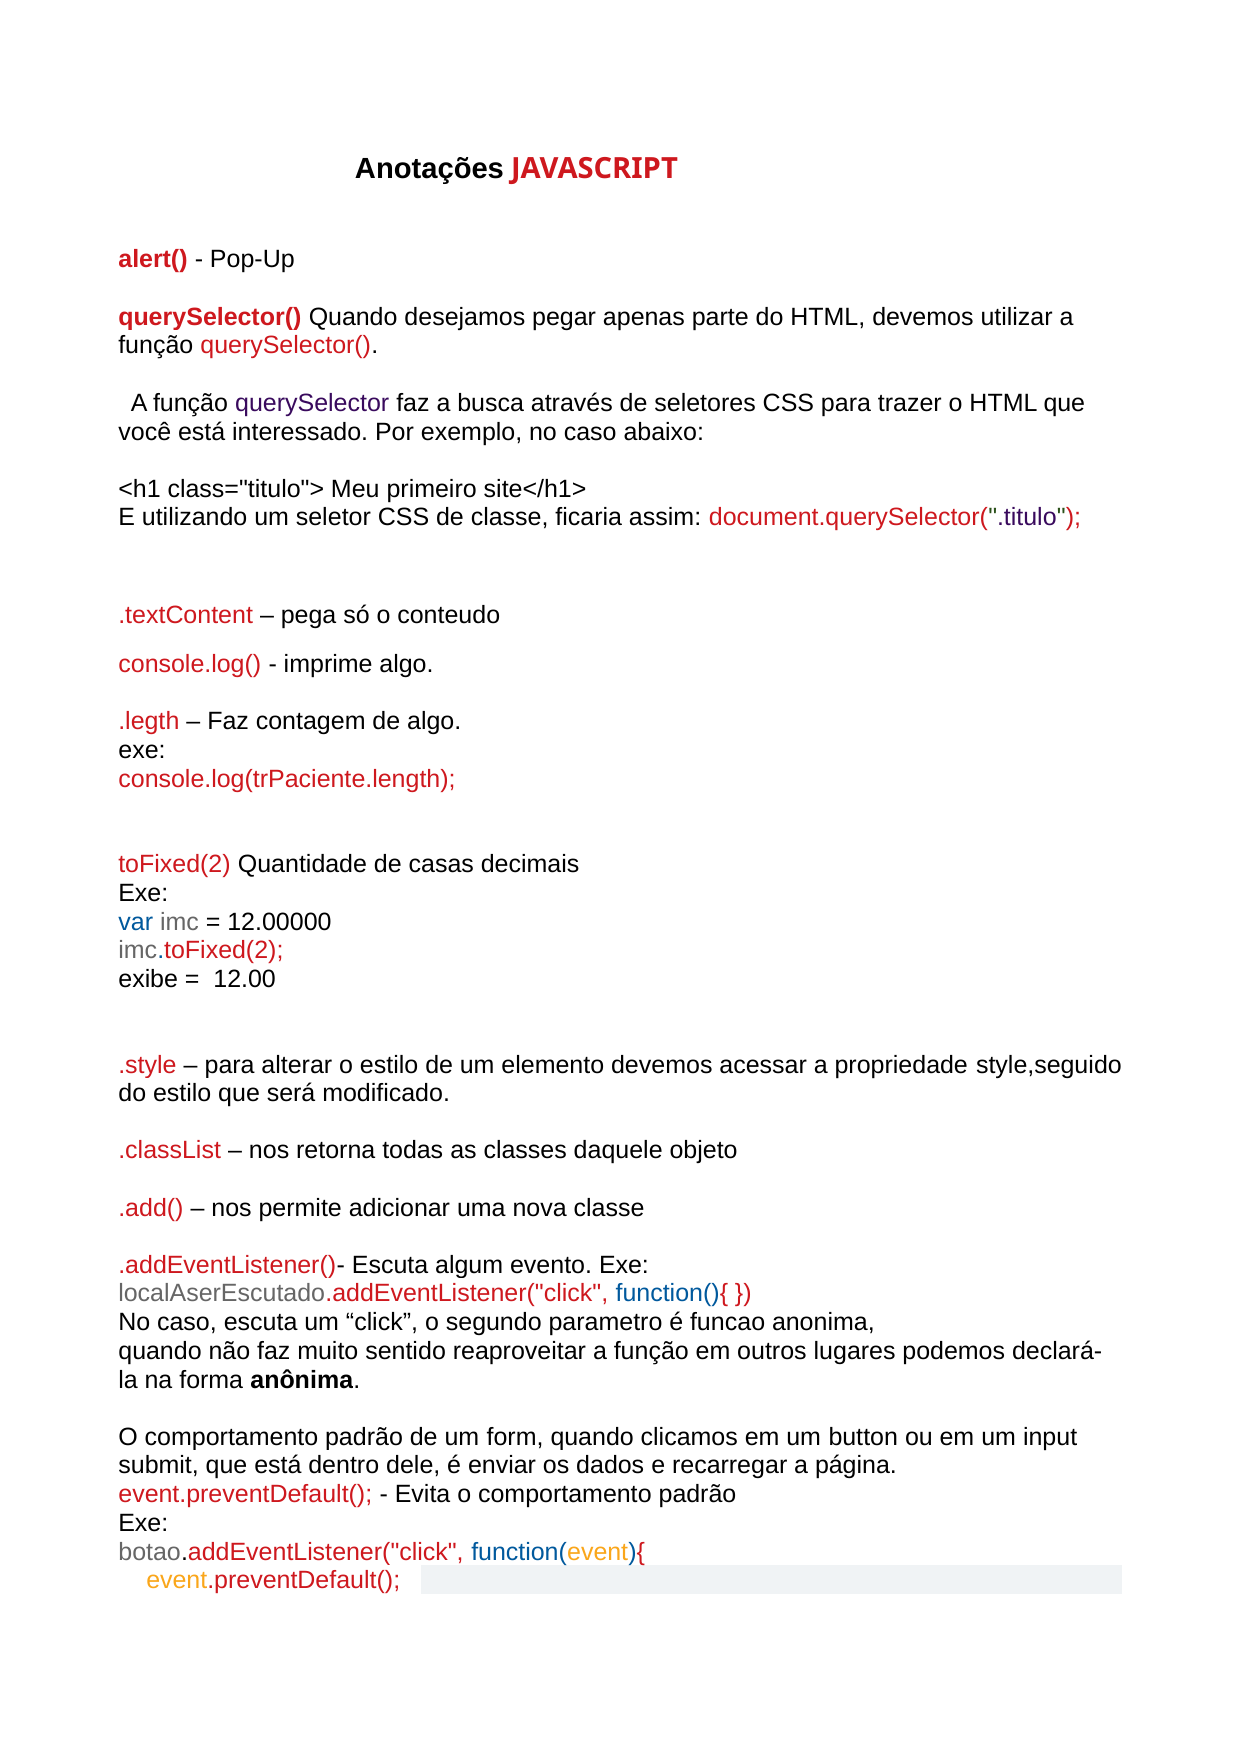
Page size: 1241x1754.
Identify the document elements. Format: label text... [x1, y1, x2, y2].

text Exe: [118, 878, 1122, 907]
text querySelector() Quando desejamos pegar apenas parte do HTML, devemos utilizar a função querySelector(). [118, 302, 1122, 359]
text .style – para alterar o estilo de um elemento devemos acessar a propriedade style,seguido do estilo que será modificado. [118, 1049, 1122, 1107]
text E utilizando um seletor CSS de classe, ficaria assim: document.querySelector(".titulo"); [118, 502, 1122, 531]
text Exe: [118, 1508, 1122, 1537]
text No caso, escuta um “click”, o segundo parametro é funcao anonima, [118, 1307, 1122, 1336]
text Anotações JAVASCRIPT [118, 147, 1122, 187]
text exe: [118, 735, 1122, 764]
text exibe = 12.00 [118, 964, 1122, 993]
text imc.toFixed(2); [118, 935, 1122, 964]
text toFixed(2) Quantidade de casas decimais [118, 849, 1122, 878]
text localAserEscutado.addEventListener("click", function(){ }) [118, 1278, 1122, 1307]
text .add() – nos permite adicionar uma nova classe [118, 1192, 1122, 1221]
text quando não faz muito sentido reaproveitar a função em outros lugares podemos declará-la na forma anônima. [118, 1336, 1122, 1393]
text var imc = 12.00000 [118, 907, 1122, 935]
text botao.addEventListener("click", function(event){ [118, 1537, 1122, 1565]
text event.preventDefault(); [118, 1565, 1122, 1594]
text console.log() - imprime algo. [118, 649, 1122, 678]
text .addEventListener()- Escuta algum evento. Exe: [118, 1249, 1122, 1278]
text .textContent – pega só o conteudo [118, 600, 1122, 629]
text console.log(trPaciente.length); [118, 764, 1122, 792]
text O comportamento padrão de um form, quando clicamos em um button ou em um input submit, que está dentro dele, é enviar os dados e recarregar a página. [118, 1422, 1122, 1479]
text .legth – Faz contagem de algo. [118, 706, 1122, 735]
text A função querySelector faz a busca através de seletores CSS para trazer o HTML que você está interessado. Por exemplo, no caso abaixo: [118, 388, 1122, 445]
text <h1 class="titulo"> Meu primeiro site</h1> [118, 474, 1122, 502]
text .classList – nos retorna todas as classes daquele objeto [118, 1135, 1122, 1164]
text event.preventDefault(); - Evita o comportamento padrão [118, 1479, 1122, 1508]
text alert() - Pop-Up [118, 244, 1122, 273]
